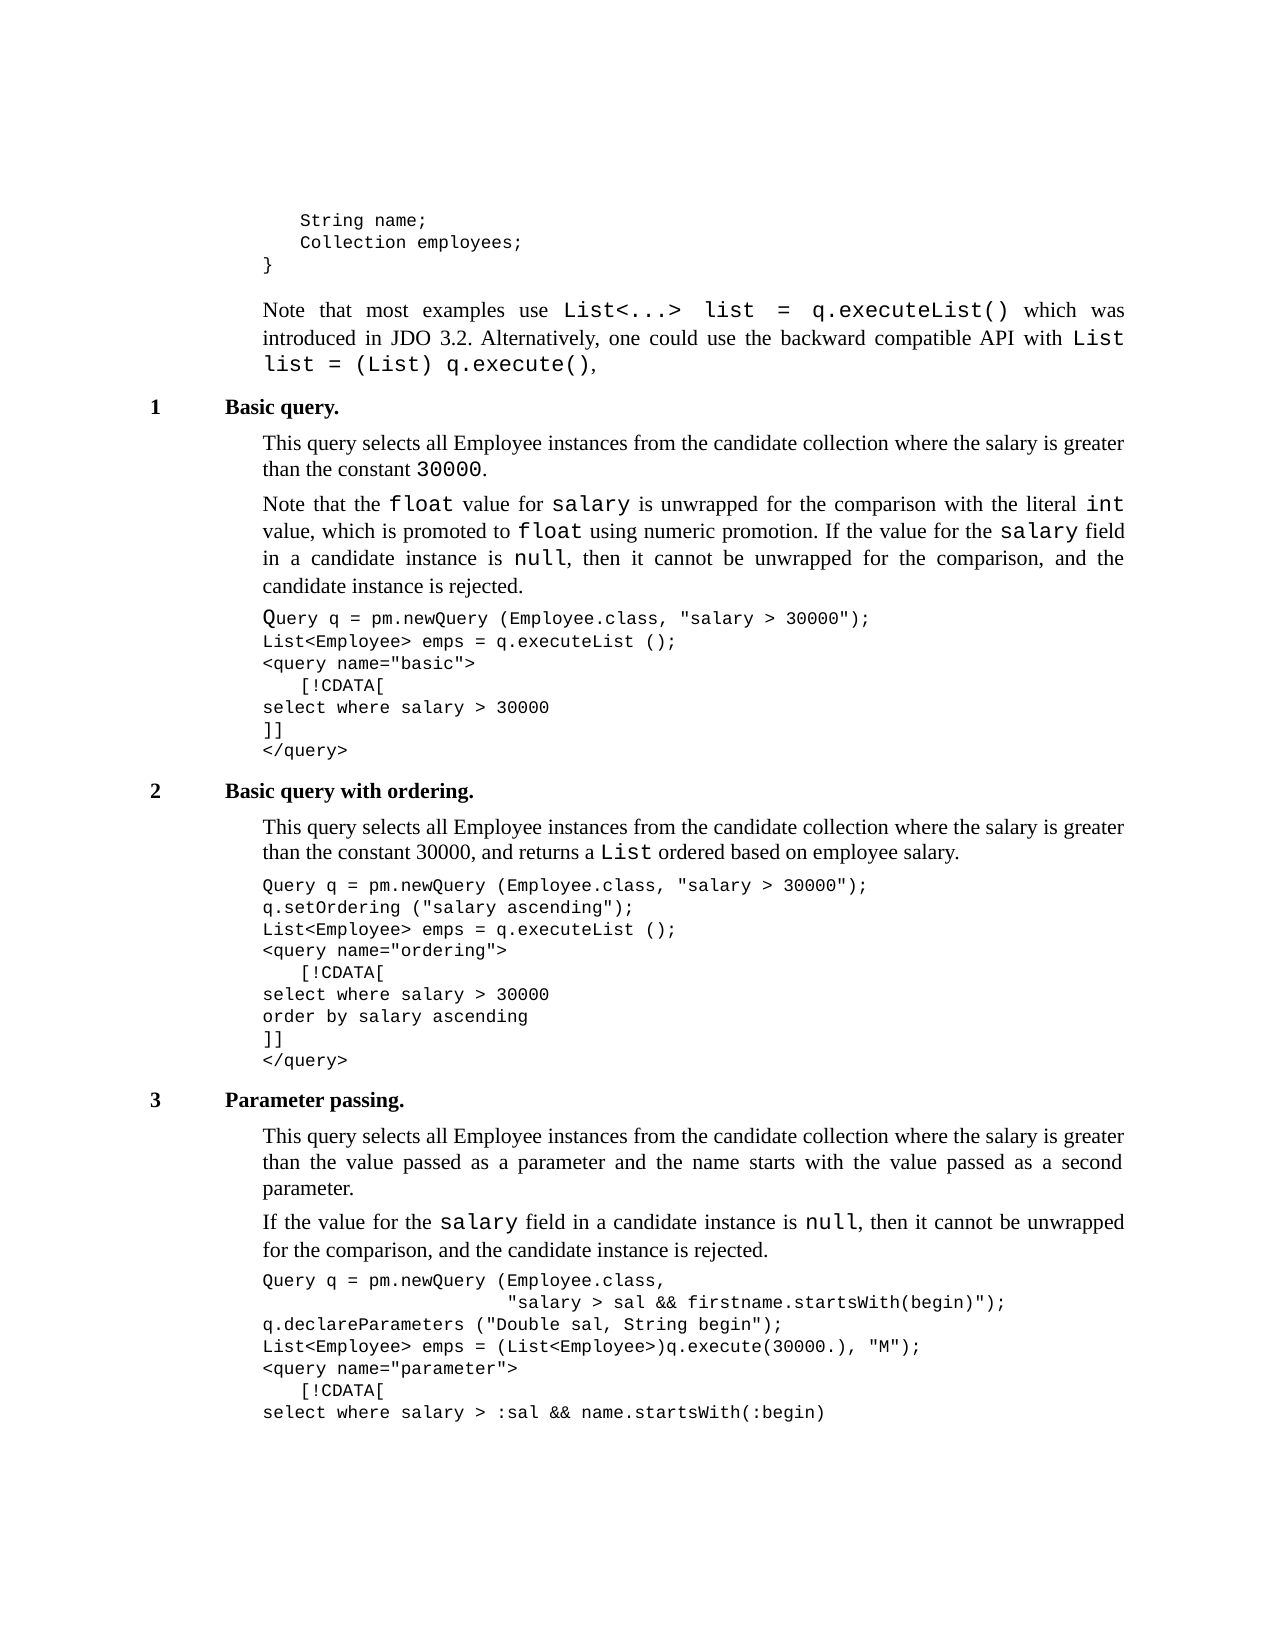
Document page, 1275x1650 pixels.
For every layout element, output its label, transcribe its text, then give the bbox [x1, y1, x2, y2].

text List<Employee> emps = q.executeList (); [262, 918, 1125, 940]
subtitle Basic query. [150, 393, 1125, 419]
text If the value for the salary field in a candidate instance is null, then it cannot be unwrapped for the comparison, and the candidate instance is rejected. [262, 1209, 1125, 1262]
text [!CDATA[ [262, 1380, 1125, 1402]
text ]] [262, 1028, 1125, 1049]
text "salary > sal && firstname.startsWith(begin)"); [262, 1292, 1125, 1314]
text Collection employees; [262, 232, 1125, 254]
text This query selects all Employee instances from the candidate collection where the salary is greater than the value passed as a parameter and the name starts with the value passed as a second parameter. [262, 1122, 1125, 1201]
text </query> [262, 1049, 1125, 1071]
text order by salary ascending [262, 1006, 1125, 1028]
text List<Employee> emps = q.executeList (); [262, 631, 1125, 653]
subtitle Parameter passing. [150, 1086, 1125, 1112]
subtitle Basic query with ordering. [150, 777, 1125, 803]
text [!CDATA[ [262, 675, 1125, 697]
text List<Employee> emps = (List<Employee>)q.execute(30000.), "M"); [262, 1336, 1125, 1358]
text select where salary > 30000 [262, 697, 1125, 718]
text Query q = pm.newQuery (Employee.class, [262, 1270, 1125, 1292]
text select where salary > :sal && name.startsWith(:begin) [262, 1402, 1125, 1423]
text </query> [262, 740, 1125, 762]
text [!CDATA[ [262, 962, 1125, 984]
text ]] [262, 718, 1125, 740]
text This query selects all Employee instances from the candidate collection where the salary is greater than the constant 30000. [262, 429, 1125, 482]
text Query q = pm.newQuery (Employee.class, "salary > 30000"); [262, 874, 1125, 896]
text Query q = pm.newQuery (Employee.class, "salary > 30000"); [262, 606, 1125, 631]
text select where salary > 30000 [262, 984, 1125, 1006]
text String name; [262, 210, 1125, 232]
text q.setOrdering ("salary ascending"); [262, 896, 1125, 918]
text <query name="ordering"> [262, 940, 1125, 962]
text q.declareParameters ("Double sal, String begin"); [262, 1314, 1125, 1336]
text This query selects all Employee instances from the candidate collection where the salary is greater than the constant 30000, and returns a List ordered based on employee salary. [262, 813, 1125, 866]
text <query name="parameter"> [262, 1358, 1125, 1380]
text Note that the float value for salary is unwrapped for the comparison with the literal int value, which is promoted to float using numeric promotion. If the value for the salary field in a candidate instance is null, then it cannot be unwrapped for the comparison, and the candidate instance is rejected. [262, 491, 1125, 598]
text Note that most examples use List<...> list = q.executeList() which was introduced in JDO 3.2. Alternatively, one could use the backward compatible API with List list = (List) q.execute(), [262, 297, 1125, 378]
text <query name="basic"> [262, 653, 1125, 675]
text } [262, 254, 1125, 276]
